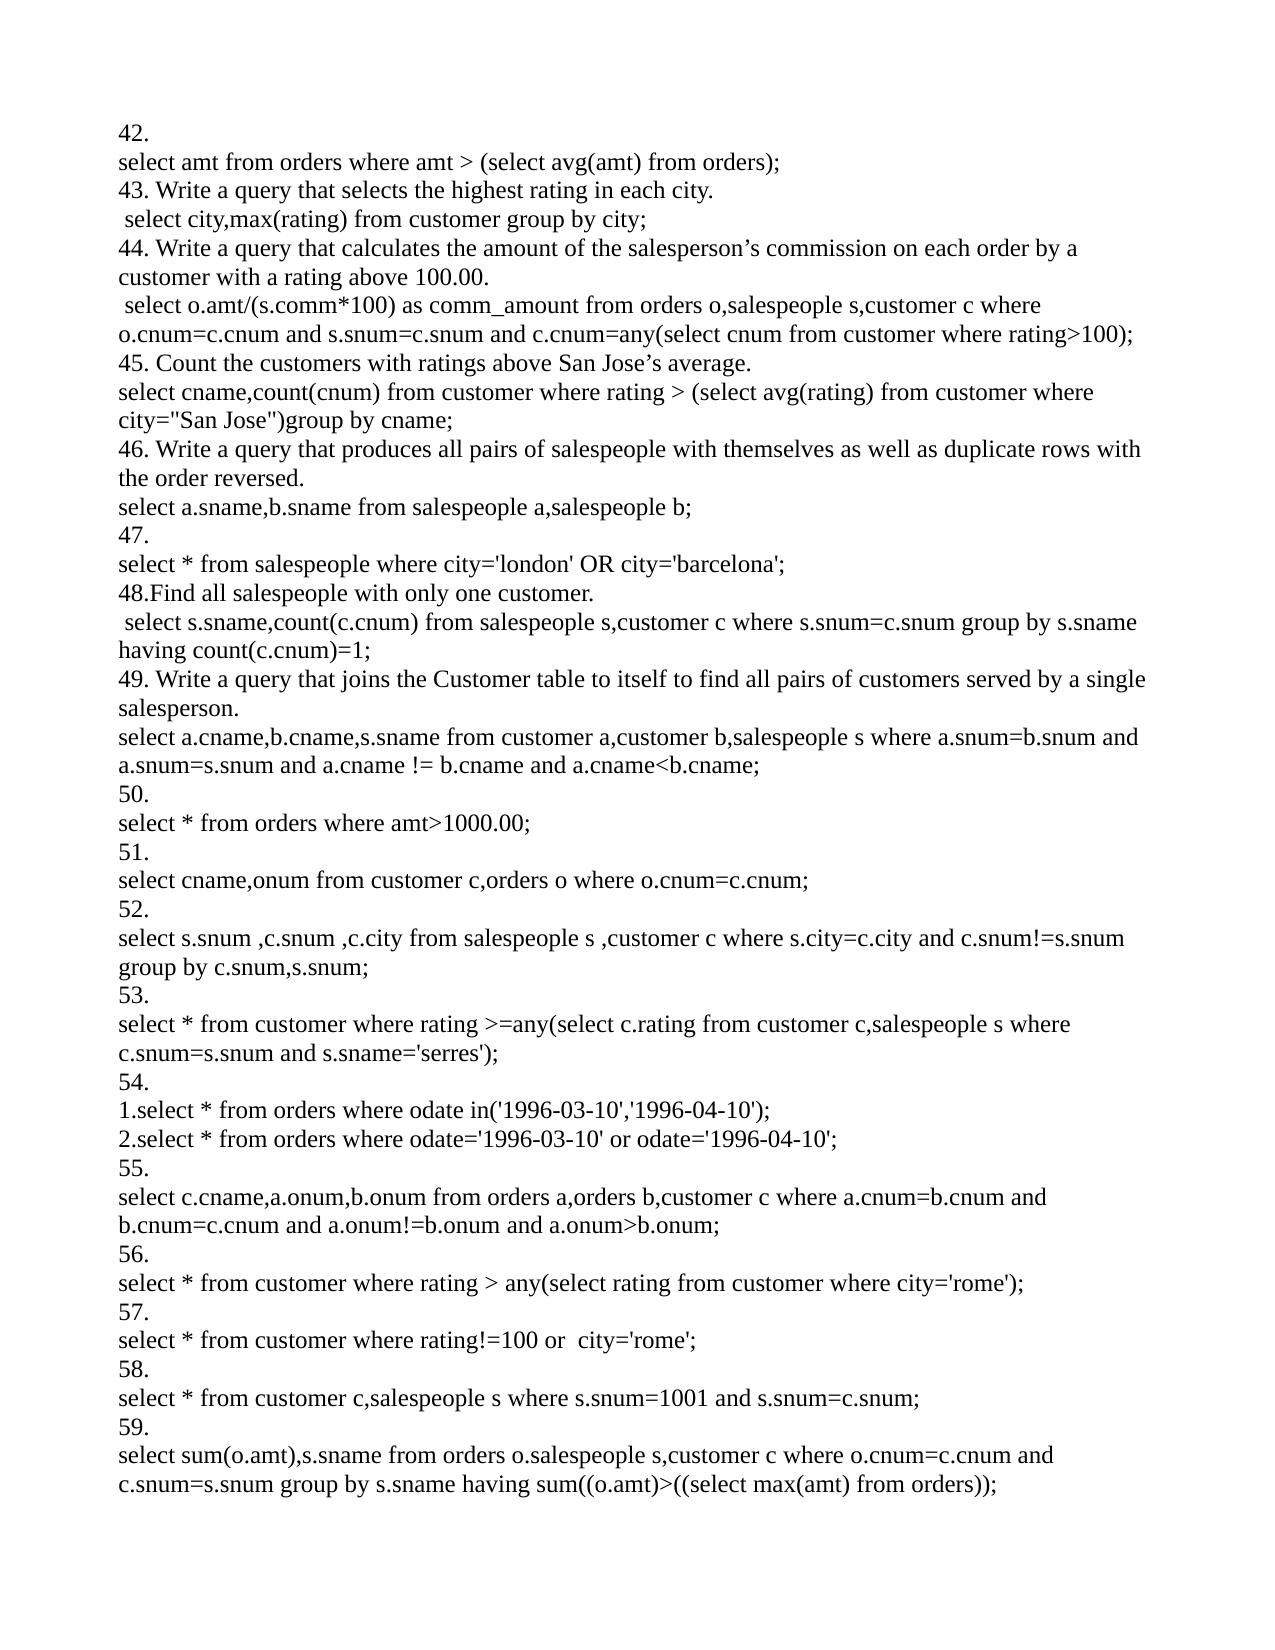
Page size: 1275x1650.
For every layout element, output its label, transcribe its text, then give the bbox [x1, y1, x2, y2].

text 53. [118, 981, 1157, 1009]
text 58. [118, 1354, 1157, 1383]
text 51. [118, 837, 1157, 866]
text select a.sname,b.sname from salespeople a,salespeople b; [118, 492, 1157, 521]
text 43. Write a query that selects the highest rating in each city. [118, 176, 1157, 204]
text select s.sname,count(c.cnum) from salespeople s,customer c where s.snum=c.snum group by s.sname having count(c.cnum)=1; [118, 607, 1157, 664]
text select a.cname,b.cname,s.sname from customer a,customer b,salespeople s where a.snum=b.snum and a.snum=s.snum and a.cname != b.cname and a.cname<b.cname; [118, 722, 1157, 779]
text 44. Write a query that calculates the amount of the salesperson’s commission on each order by a [118, 233, 1157, 262]
text select s.snum ,c.snum ,c.city from salespeople s ,customer c where s.city=c.city and c.snum!=s.snum group by c.snum,s.snum; [118, 923, 1157, 981]
text select cname,onum from customer c,orders o where o.cnum=c.cnum; [118, 866, 1157, 894]
text select amt from orders where amt > (select avg(amt) from orders); [118, 147, 1157, 176]
text select city,max(rating) from customer group by city; [118, 204, 1157, 233]
text 49. Write a query that joins the Customer table to itself to find all pairs of customers served by a single salesperson. [118, 664, 1157, 722]
text select cname,count(cnum) from customer where rating > (select avg(rating) from customer where city="San Jose")group by cname; [118, 377, 1157, 434]
text 47. [118, 521, 1157, 549]
text 1.select * from orders where odate in('1996-03-10','1996-04-10'); [118, 1096, 1157, 1124]
text select sum(o.amt),s.sname from orders o.salespeople s,customer c where o.cnum=c.cnum and c.snum=s.snum group by s.sname having sum((o.amt)>((select max(amt) from orders)); [118, 1441, 1157, 1498]
text select * from customer where rating!=100 or city='rome'; [118, 1326, 1157, 1354]
text 54. [118, 1067, 1157, 1096]
text 2.select * from orders where odate='1996-03-10' or odate='1996-04-10'; [118, 1124, 1157, 1153]
text select * from customer where rating > any(select rating from customer where city='rome'); [118, 1268, 1157, 1297]
text 57. [118, 1297, 1157, 1326]
text 59. [118, 1412, 1157, 1441]
text select * from orders where amt>1000.00; [118, 808, 1157, 837]
text select * from customer where rating >=any(select c.rating from customer c,salespeople s where c.snum=s.snum and s.sname='serres'); [118, 1009, 1157, 1067]
text 45. Count the customers with ratings above San Jose’s average. [118, 348, 1157, 377]
text customer with a rating above 100.00. [118, 262, 1157, 291]
text 42. [118, 118, 1157, 147]
text 56. [118, 1239, 1157, 1268]
text select * from customer c,salespeople s where s.snum=1001 and s.snum=c.snum; [118, 1383, 1157, 1412]
text 55. [118, 1153, 1157, 1182]
text 50. [118, 779, 1157, 808]
text 52. [118, 894, 1157, 923]
text select o.amt/(s.comm*100) as comm_amount from orders o,salespeople s,customer c where o.cnum=c.cnum and s.snum=c.snum and c.cnum=any(select cnum from customer where rating>100); [118, 291, 1157, 348]
text select * from salespeople where city='london' OR city='barcelona'; [118, 549, 1157, 578]
text 48.Find all salespeople with only one customer. [118, 578, 1157, 607]
text select c.cname,a.onum,b.onum from orders a,orders b,customer c where a.cnum=b.cnum and b.cnum=c.cnum and a.onum!=b.onum and a.onum>b.onum; [118, 1182, 1157, 1239]
text 46. Write a query that produces all pairs of salespeople with themselves as well as duplicate rows with the order reversed. [118, 434, 1157, 492]
